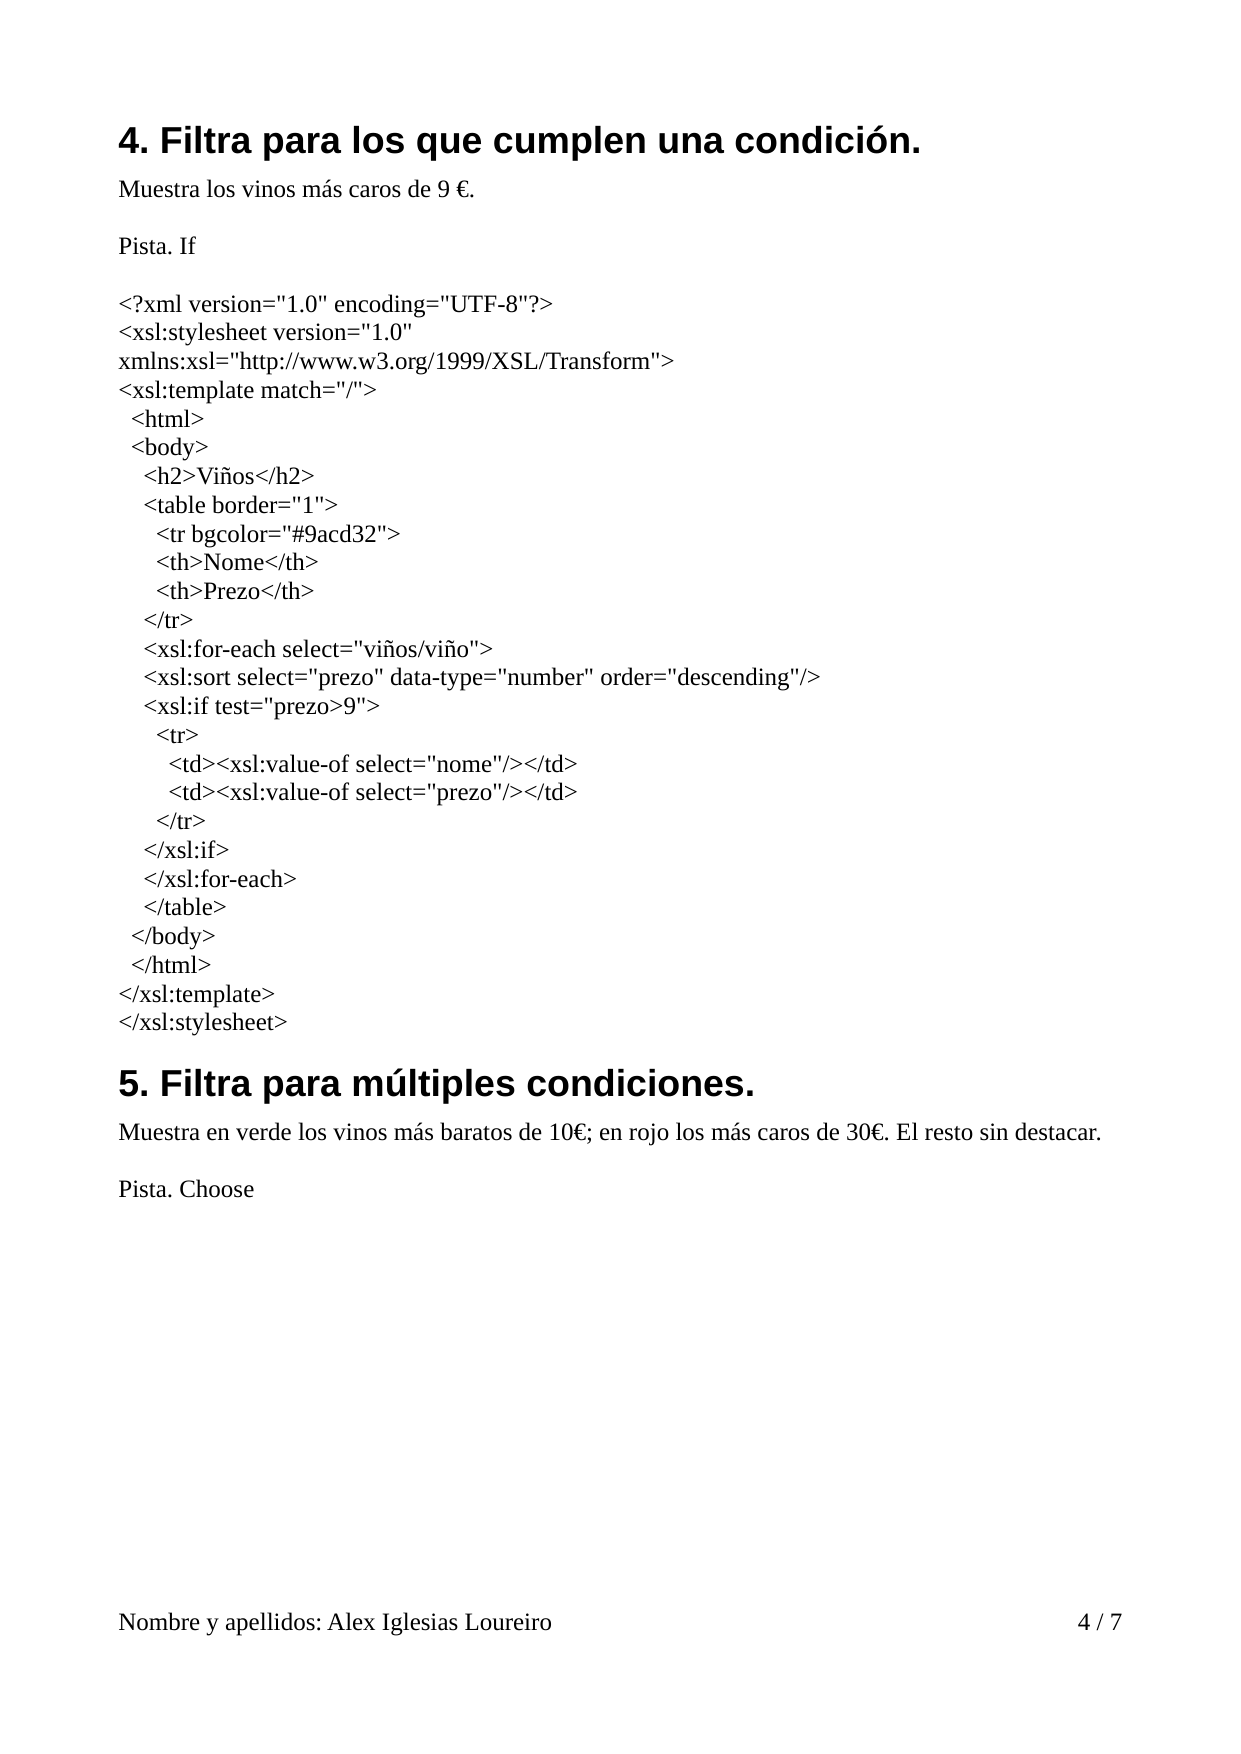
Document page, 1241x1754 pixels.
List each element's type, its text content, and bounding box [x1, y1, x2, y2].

text Muestra en verde los vinos más baratos de 10€; en rojo los más caros de 30€. El resto sin destacar. [118, 1117, 1122, 1146]
text <body> [118, 432, 1122, 461]
text <th>Nome</th> [118, 547, 1122, 576]
text Pista. Choose [118, 1174, 1122, 1203]
text <tr bgcolor="#9acd32"> [118, 519, 1122, 547]
text <xsl:stylesheet version="1.0" [118, 317, 1122, 346]
text </xsl:template> [118, 979, 1122, 1007]
text <xsl:if test="prezo>9"> [118, 691, 1122, 720]
text <xsl:sort select="prezo" data-type="number" order="descending"/> [118, 662, 1122, 691]
text Muestra los vinos más caros de 9 €. [118, 174, 1122, 202]
text <h2>Viños</h2> [118, 461, 1122, 490]
text <html> [118, 404, 1122, 432]
text <xsl:template match="/"> [118, 375, 1122, 404]
text <tr> [118, 720, 1122, 749]
text </tr> [118, 806, 1122, 835]
text <xsl:for-each select="viños/viño"> [118, 634, 1122, 662]
text </body> [118, 921, 1122, 950]
text xmlns:xsl="http://www.w3.org/1999/XSL/Transform"> [118, 346, 1122, 375]
text </xsl:stylesheet> [118, 1007, 1122, 1036]
text <td><xsl:value-of select="prezo"/></td> [118, 777, 1122, 806]
text <table border="1"> [118, 490, 1122, 519]
text </tr> [118, 605, 1122, 634]
subtitle 5. Filtra para múltiples condiciones. [118, 1061, 1122, 1104]
subtitle 4. Filtra para los que cumplen una condición. [118, 118, 1122, 161]
text </table> [118, 892, 1122, 921]
text </html> [118, 950, 1122, 979]
text <td><xsl:value-of select="nome"/></td> [118, 749, 1122, 777]
text </xsl:for-each> [118, 864, 1122, 892]
text </xsl:if> [118, 835, 1122, 864]
text Pista. If [118, 231, 1122, 260]
text <?xml version="1.0" encoding="UTF-8"?> [118, 289, 1122, 317]
text <th>Prezo</th> [118, 576, 1122, 605]
